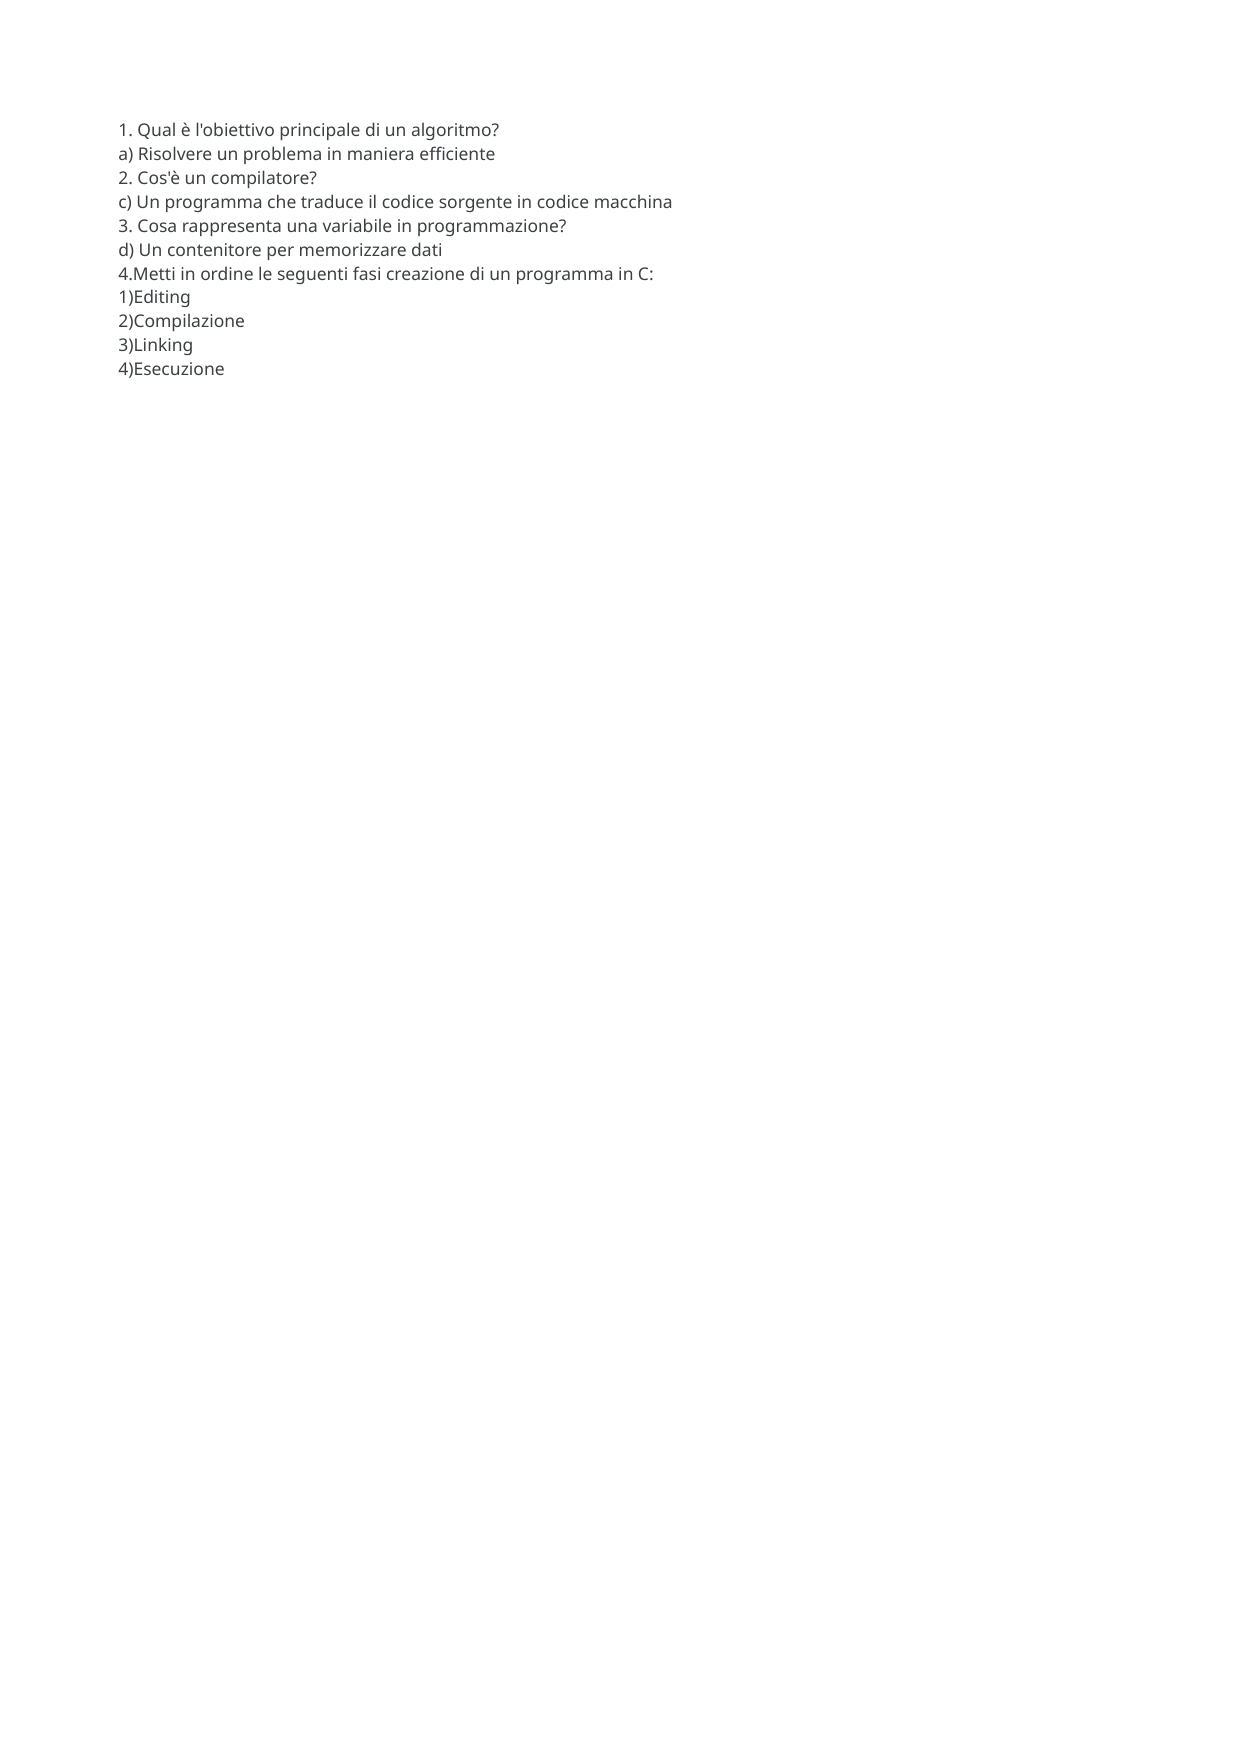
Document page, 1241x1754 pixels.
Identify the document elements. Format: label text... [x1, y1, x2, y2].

text 2. Cos'è un compilatore? [118, 166, 1122, 190]
text c) Un programma che traduce il codice sorgente in codice macchina [118, 190, 1122, 213]
text 2)Compilazione [118, 309, 1122, 333]
text 1)Editing [118, 285, 1122, 309]
text d) Un contenitore per memorizzare dati [118, 237, 1122, 261]
text 4.Metti in ordine le seguenti fasi creazione di un programma in C: [118, 261, 1122, 285]
text 4)Esecuzione [118, 357, 1122, 381]
text 3)Linking [118, 333, 1122, 357]
text 3. Cosa rappresenta una variabile in programmazione? [118, 213, 1122, 237]
text 1. Qual è l'obiettivo principale di un algoritmo? a) Risolvere un problema in maniera efficiente [118, 118, 1122, 166]
